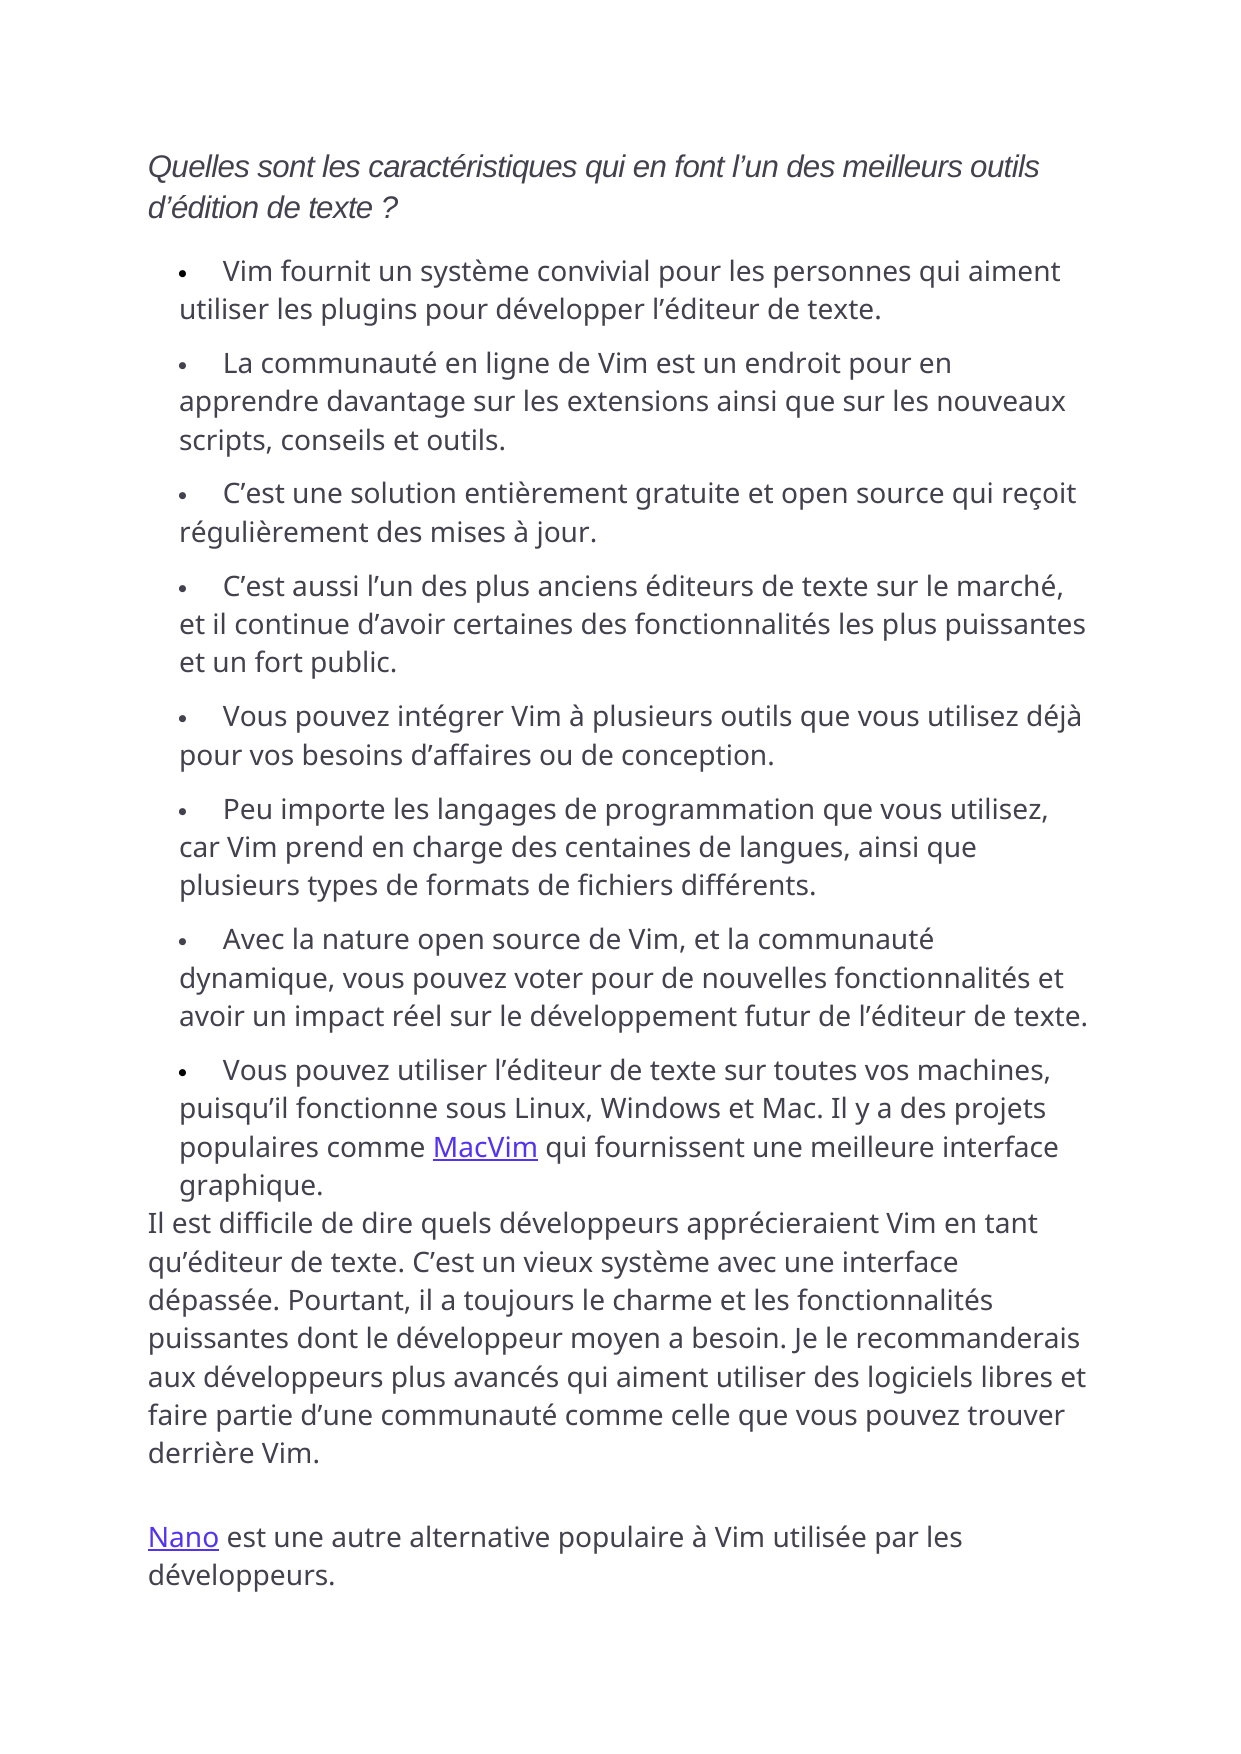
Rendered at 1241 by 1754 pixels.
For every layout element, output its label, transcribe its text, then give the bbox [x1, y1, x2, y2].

list Vim fournit un système convivial pour les personnes qui aiment utiliser les plugins pour développer l’éditeur de texte. [179, 251, 1093, 328]
list Avec la nature open source de Vim, et la communauté dynamique, vous pouvez voter pour de nouvelles fonctionnalités et avoir un impact réel sur le développement futur de l’éditeur de texte. [179, 920, 1093, 1035]
list Vous pouvez intégrer Vim à plusieurs outils que vous utilisez déjà pour vos besoins d’affaires ou de conception. [179, 697, 1093, 773]
list Vous pouvez utiliser l’éditeur de texte sur toutes vos machines, puisqu’il fonctionne sous Linux, Windows et Mac. Il y a des projets populaires comme MacVim qui fournissent une meilleure interface graphique. [179, 1050, 1093, 1204]
text Il est difficile de dire quels développeurs apprécieraient Vim en tant qu’éditeur de texte. C’est un vieux système avec une interface dépassée. Pourtant, il a toujours le charme et les fonctionnalités puissantes dont le développeur moyen a besoin. Je le recommanderais aux développeurs plus avancés qui aiment utiliser des logiciels libres et faire partie d’une communauté comme celle que vous pouvez trouver derrière Vim. [148, 1204, 1093, 1472]
list C’est aussi l’un des plus anciens éditeurs de texte sur le marché, et il continue d’avoir certaines des fonctionnalités les plus puissantes et un fort public. [179, 566, 1093, 681]
list C’est une solution entièrement gratuite et open source qui reçoit régulièrement des mises à jour. [179, 474, 1093, 551]
text Nano est une autre alternative populaire à Vim utilisée par les développeurs. [148, 1517, 1093, 1594]
subtitle Quelles sont les caractéristiques qui en font l’un des meilleurs outils d’édition de texte ? [148, 148, 1093, 225]
list Peu importe les langages de programmation que vous utilisez, car Vim prend en charge des centaines de langues, ainsi que plusieurs types de formats de fichiers différents. [179, 789, 1093, 904]
list La communauté en ligne de Vim est un endroit pour en apprendre davantage sur les extensions ainsi que sur les nouveaux scripts, conseils et outils. [179, 343, 1093, 458]
